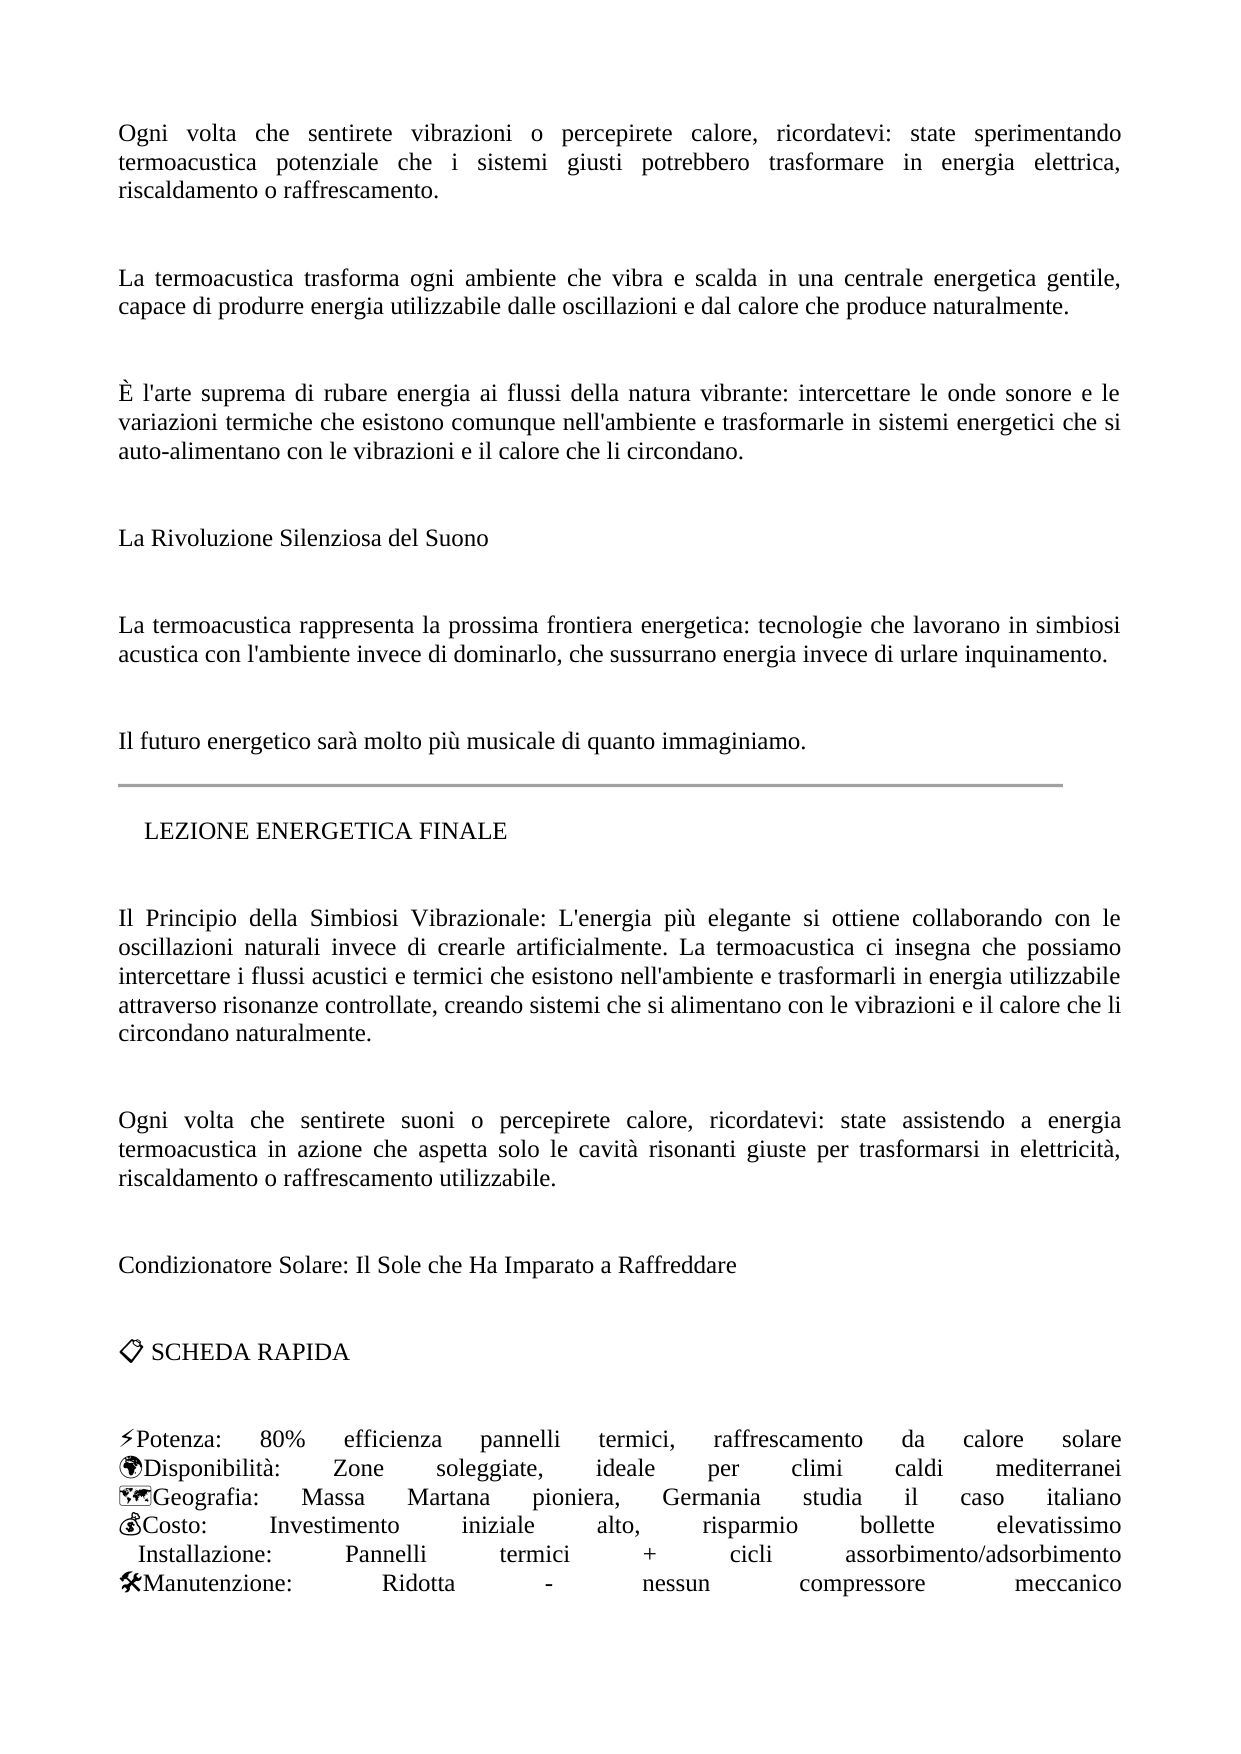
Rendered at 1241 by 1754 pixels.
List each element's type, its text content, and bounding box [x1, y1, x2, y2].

subtitle La Rivoluzione Silenziosa del Suono [118, 523, 1122, 552]
text Il futuro energetico sarà molto più musicale di quanto immaginiamo. [118, 726, 1122, 755]
text Il Principio della Simbiosi Vibrazionale: L'energia più elegante si ottiene collaborando con le oscillazioni naturali invece di crearle artificialmente. La termoacustica ci insegna che possiamo intercettare i flussi acustici e termici che esistono nell'ambiente e trasformarli in energia utilizzabile attraverso risonanze controllate, creando sistemi che si alimentano con le vibrazioni e il calore che li circondano naturalmente. [118, 903, 1122, 1047]
text La termoacustica rappresenta la prossima frontiera energetica: tecnologie che lavorano in simbiosi acustica con l'ambiente invece di dominarlo, che sussurrano energia invece di urlare inquinamento. [118, 610, 1122, 668]
subtitle Condizionatore Solare: Il Sole che Ha Imparato a Raffreddare [118, 1250, 1122, 1279]
text Ogni volta che sentirete suoni o percepirete calore, ricordatevi: state assistendo a energia termoacustica in azione che aspetta solo le cavità risonanti giuste per trasformarsi in elettricità, riscaldamento o raffrescamento utilizzabile. [118, 1106, 1122, 1192]
text Ogni volta che sentirete vibrazioni o percepirete calore, ricordatevi: state sperimentando termoacustica potenziale che i sistemi giusti potrebbero trasformare in energia elettrica, riscaldamento o raffrescamento. [118, 118, 1122, 204]
subtitle 📋 SCHEDA RAPIDA [118, 1337, 1122, 1366]
text È l'arte suprema di rubare energia ai flussi della natura vibrante: intercettare le onde sonore e le variazioni termiche che esistono comunque nell'ambiente e trasformarle in sistemi energetici che si auto-alimentano con le vibrazioni e il calore che li circondano. [118, 378, 1122, 465]
text ⚡Potenza: 80% efficienza pannelli termici, raffrescamento da calore solare 🌍Disponibilità: Zone soleggiate, ideale per climi caldi mediterranei 🗺️Geografia: Massa Martana pioniera, Germania studia il caso italiano 💰Costo: Investimento iniziale alto, risparmio bollette elevatissimo 🔧Installazione: Pannelli termici + cicli assorbimento/adsorbimento 🛠️Manutenzione: Ridotta - nessun compressore meccanico [118, 1424, 1122, 1597]
text La termoacustica trasforma ogni ambiente che vibra e scalda in una centrale energetica gentile, capace di produrre energia utilizzabile dalle oscillazioni e dal calore che produce naturalmente. [118, 263, 1122, 320]
subtitle 🎯 LEZIONE ENERGETICA FINALE [118, 816, 1122, 845]
